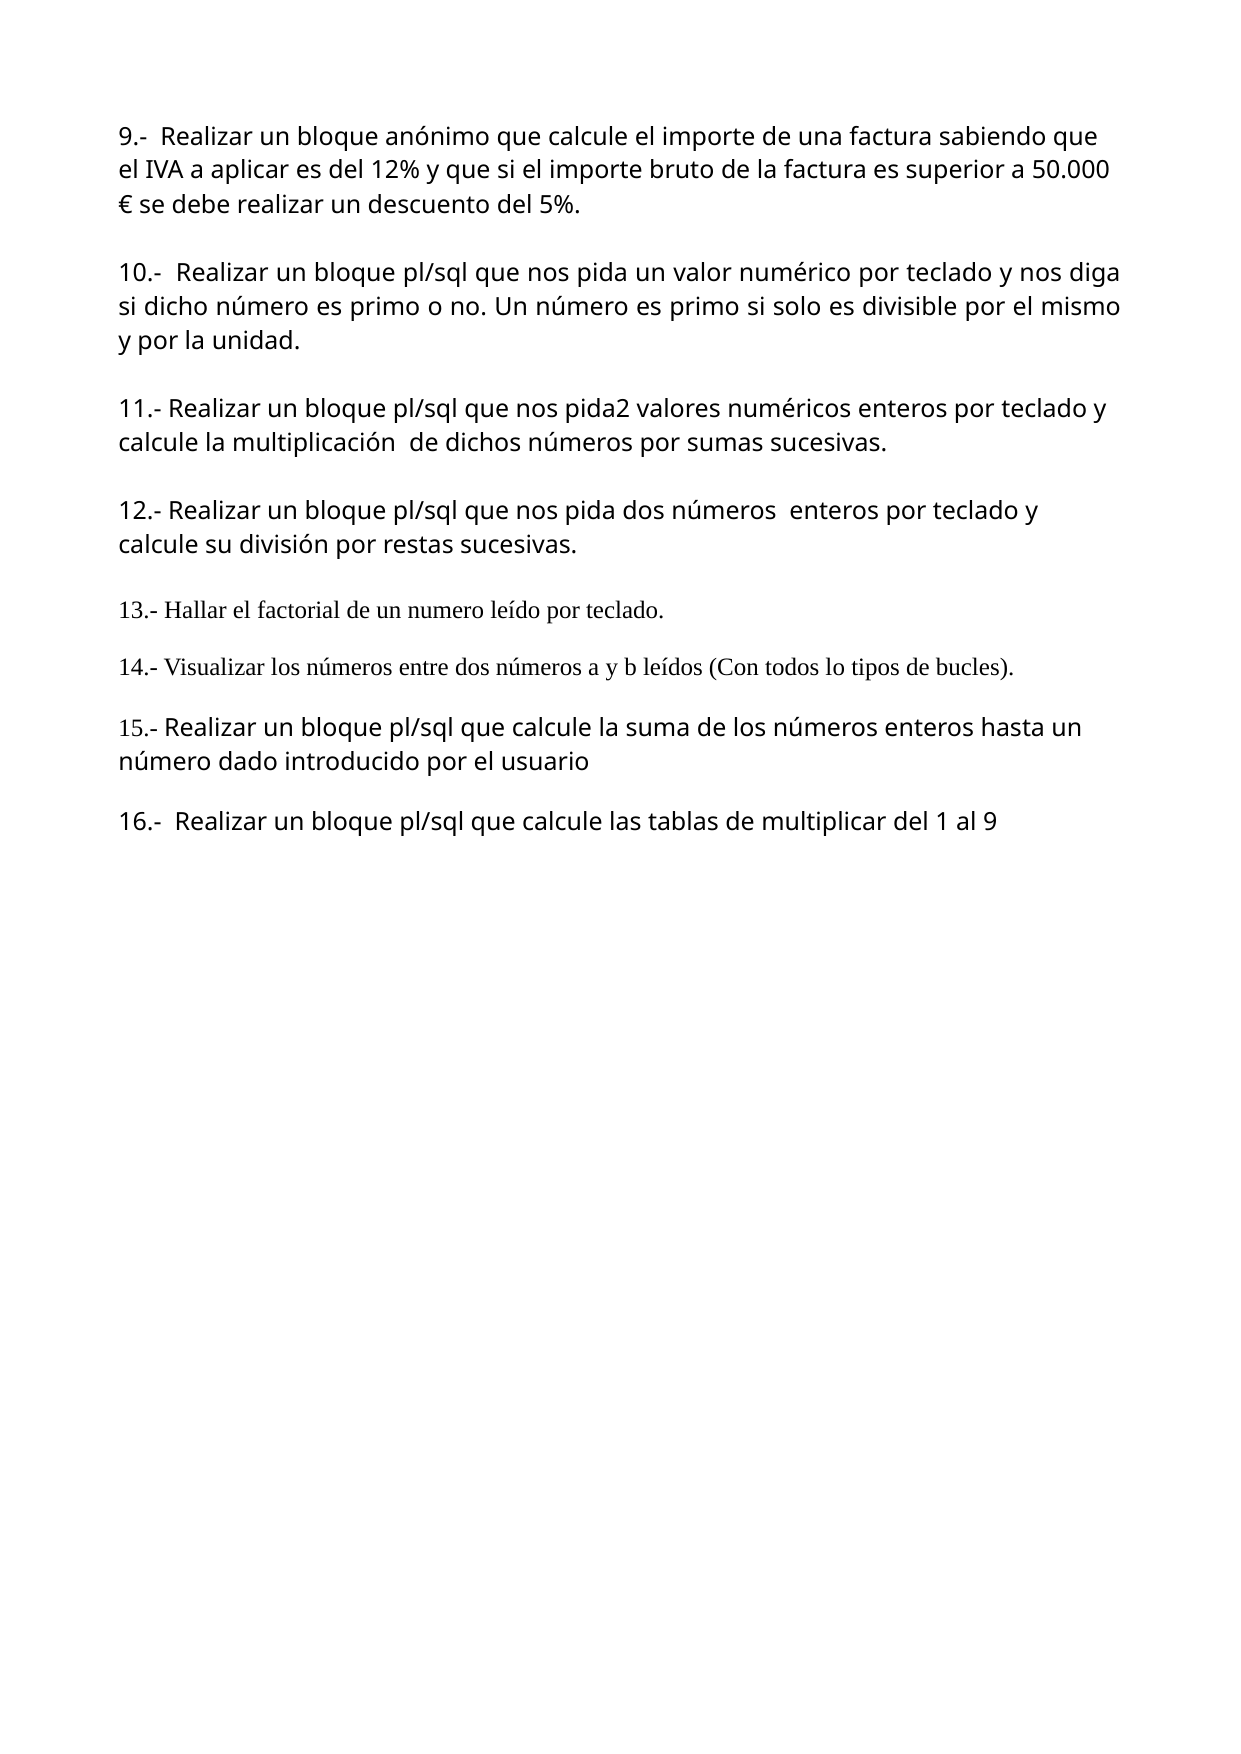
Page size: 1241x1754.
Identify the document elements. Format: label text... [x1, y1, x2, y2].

text 12.- Realizar un bloque pl/sql que nos pida dos números enteros por teclado y calcule su división por restas sucesivas. [118, 493, 1122, 561]
text 10.- Realizar un bloque pl/sql que nos pida un valor numérico por teclado y nos diga si dicho número es primo o no. Un número es primo si solo es divisible por el mismo y por la unidad. [118, 254, 1122, 357]
text 14.- Visualizar los números entre dos números a y b leídos (Con todos lo tipos de bucles). [118, 652, 1122, 681]
text 9.- Realizar un bloque anónimo que calcule el importe de una factura sabiendo que el IVA a aplicar es del 12% y que si el importe bruto de la factura es superior a 50.000 € se debe realizar un descuento del 5%. [118, 118, 1122, 220]
text 11.- Realizar un bloque pl/sql que nos pida2 valores numéricos enteros por teclado y calcule la multiplicación de dichos números por sumas sucesivas. [118, 391, 1122, 459]
text 15.- Realizar un bloque pl/sql que calcule la suma de los números enteros hasta un número dado introducido por el usuario [118, 710, 1122, 778]
text 16.- Realizar un bloque pl/sql que calcule las tablas de multiplicar del 1 al 9 [118, 804, 1122, 838]
text 13.- Hallar el factorial de un numero leído por teclado. [118, 595, 1122, 624]
